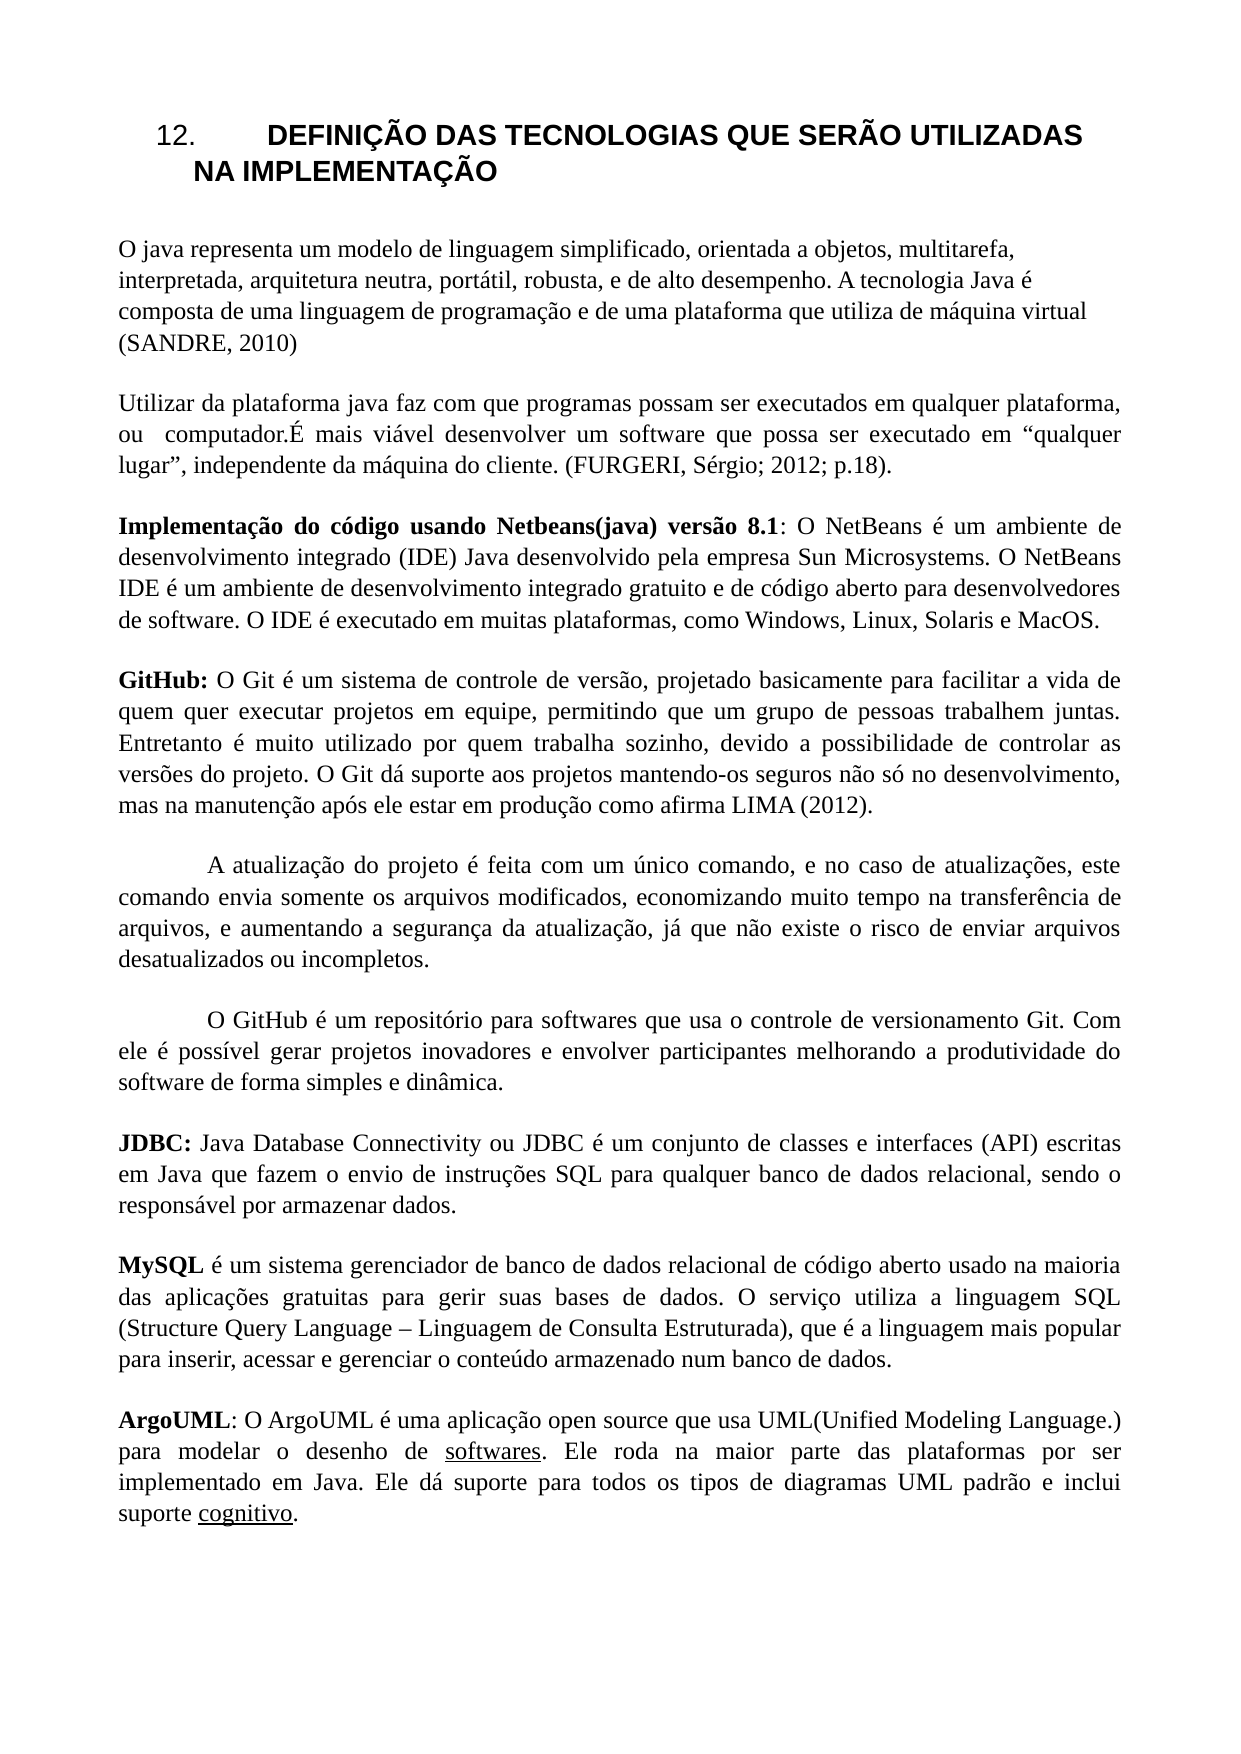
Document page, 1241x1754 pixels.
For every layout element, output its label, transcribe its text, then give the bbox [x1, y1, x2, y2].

text MySQL é um sistema gerenciador de banco de dados relacional de código aberto usado na maioria das aplicações gratuitas para gerir suas bases de dados. O serviço utiliza a linguagem SQL (Structure Query Language – Linguagem de Consulta Estruturada), que é a linguagem mais popular para inserir, acessar e gerenciar o conteúdo armazenado num banco de dados. [118, 1248, 1122, 1373]
text O java representa um modelo de linguagem simplificado, orientada a objetos, multitarefa, interpretada, arquitetura neutra, portátil, robusta, e de alto desempenho. A tecnologia Java é composta de uma linguagem de programação e de uma plataforma que utiliza de máquina virtual (SANDRE, 2010) [118, 231, 1122, 356]
text A atualização do projeto é feita com um único comando, e no caso de atualizações, este comando envia somente os arquivos modificados, economizando muito tempo na transferência de arquivos, e aumentando a segurança da atualização, já que não existe o risco de enviar arquivos desatualizados ou incompletos. [118, 848, 1122, 973]
text O GitHub é um repositório para softwares que usa o controle de versionamento Git. Com ele é possível gerar projetos inovadores e envolver participantes melhorando a produtividade do software de forma simples e dinâmica. [118, 1002, 1122, 1096]
text Implementação do código usando Netbeans(java) versão 8.1: O NetBeans é um ambiente de desenvolvimento integrado (IDE) Java desenvolvido pela empresa Sun Microsystems. O NetBeans IDE é um ambiente de desenvolvimento integrado gratuito e de código aberto para desenvolvedores de software. O IDE é executado em muitas plataformas, como Windows, Linux, Solaris e MacOS. [118, 508, 1122, 633]
text JDBC: Java Database Connectivity ou JDBC é um conjunto de classes e interfaces (API) escritas em Java que fazem o envio de instruções SQL para qualquer banco de dados relacional, sendo o responsável por armazenar dados. [118, 1125, 1122, 1219]
text GitHub: O Git é um sistema de controle de versão, projetado basicamente para facilitar a vida de quem quer executar projetos em equipe, permitindo que um grupo de pessoas trabalhem juntas. Entretanto é muito utilizado por quem trabalha sozinho, devido a possibilidade de controlar as versões do projeto. O Git dá suporte aos projetos mantendo-os seguros não só no desenvolvimento, mas na manutenção após ele estar em produção como afirma LIMA (2012). [118, 663, 1122, 819]
list DEFINIÇÃO DAS TECNOLOGIAS QUE SERÃO UTILIZADAS NA IMPLEMENTAÇÃO [156, 118, 1122, 187]
text ArgoUML: O ArgoUML é uma aplicação open source que usa UML(Unified Modeling Language.) para modelar o desenho de softwares. Ele roda na maior parte das plataformas por ser implementado em Java. Ele dá suporte para todos os tipos de diagramas UML padrão e inclui suporte cognitivo. [118, 1402, 1122, 1527]
text Utilizar da plataforma java faz com que programas possam ser executados em qualquer plataforma, ou computador.É mais viável desenvolver um software que possa ser executado em “qualquer lugar”, independente da máquina do cliente. (FURGERI, Sérgio; 2012; p.18). [118, 386, 1122, 479]
